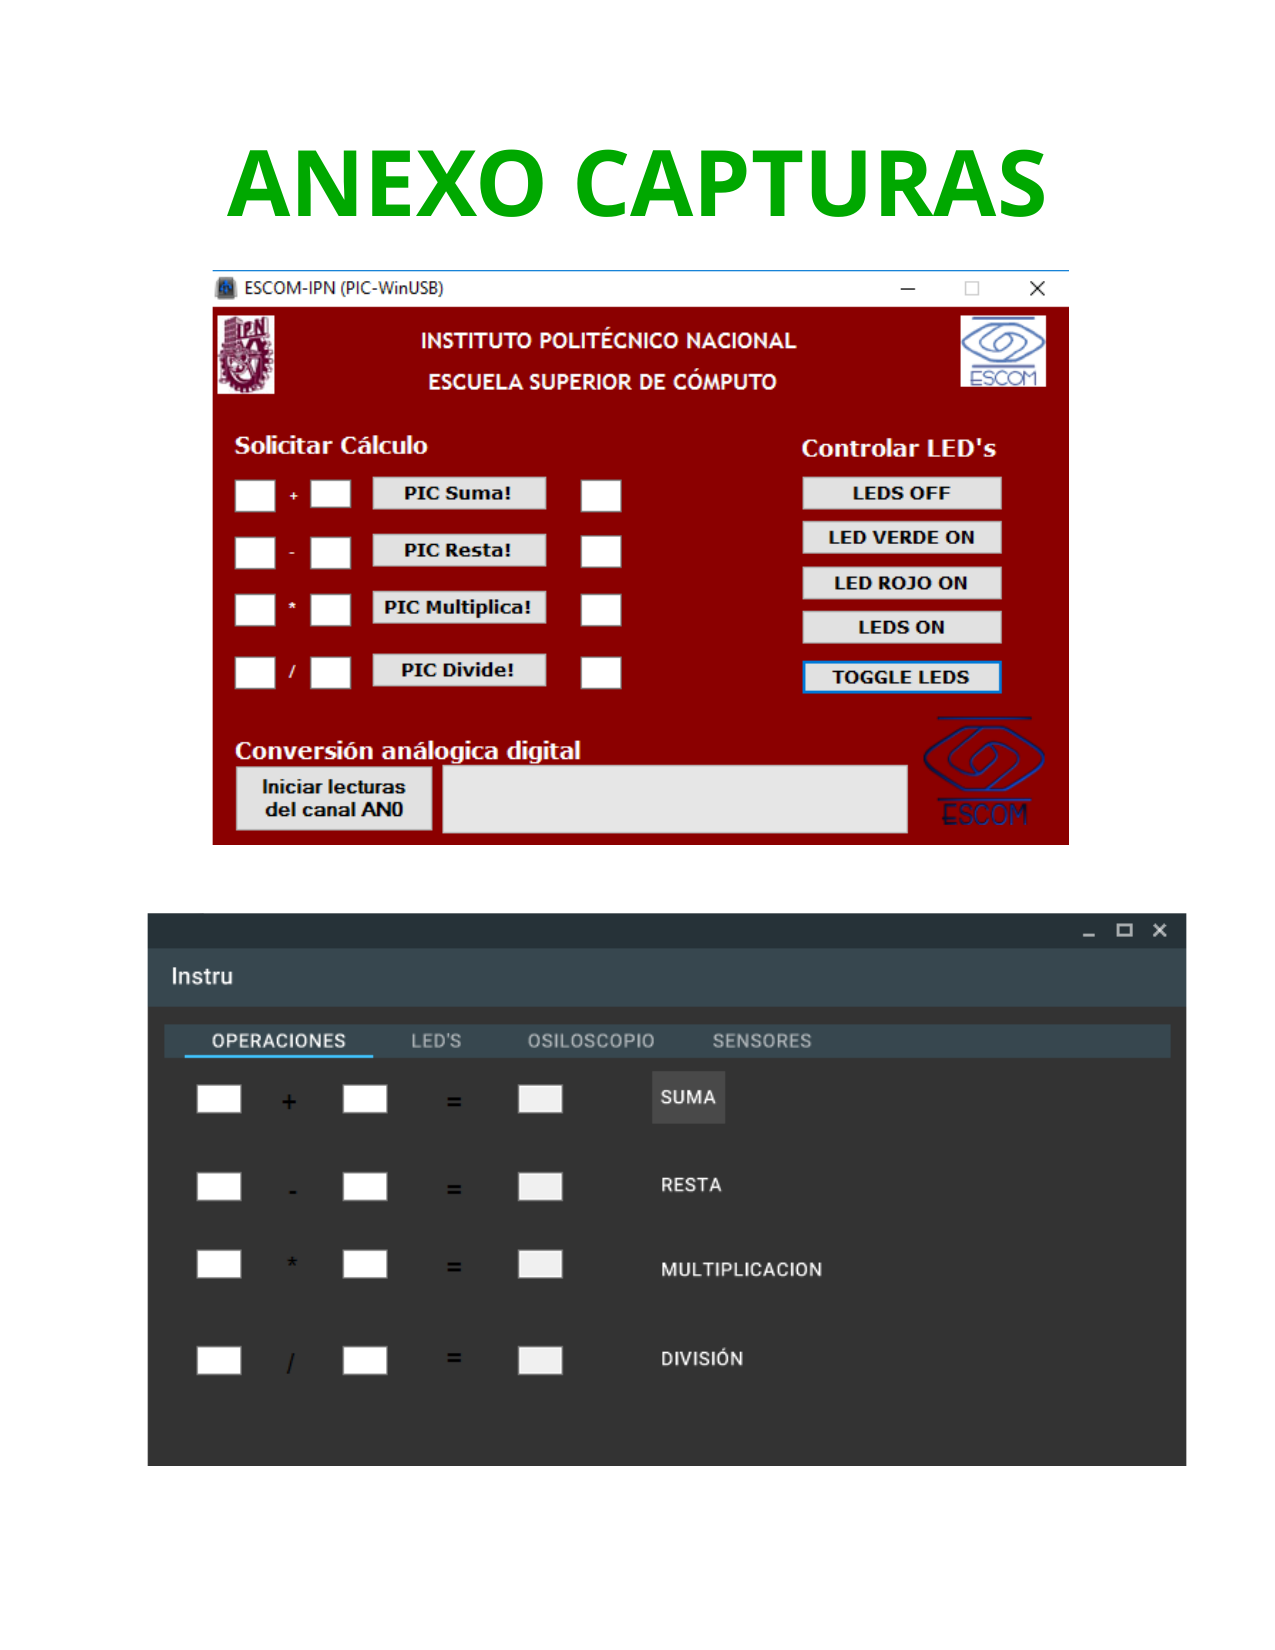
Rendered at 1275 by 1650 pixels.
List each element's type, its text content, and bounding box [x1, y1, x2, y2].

picture [212, 270, 1069, 845]
picture [147, 913, 1187, 1466]
text ANEXO CAPTURAS [118, 118, 1157, 243]
